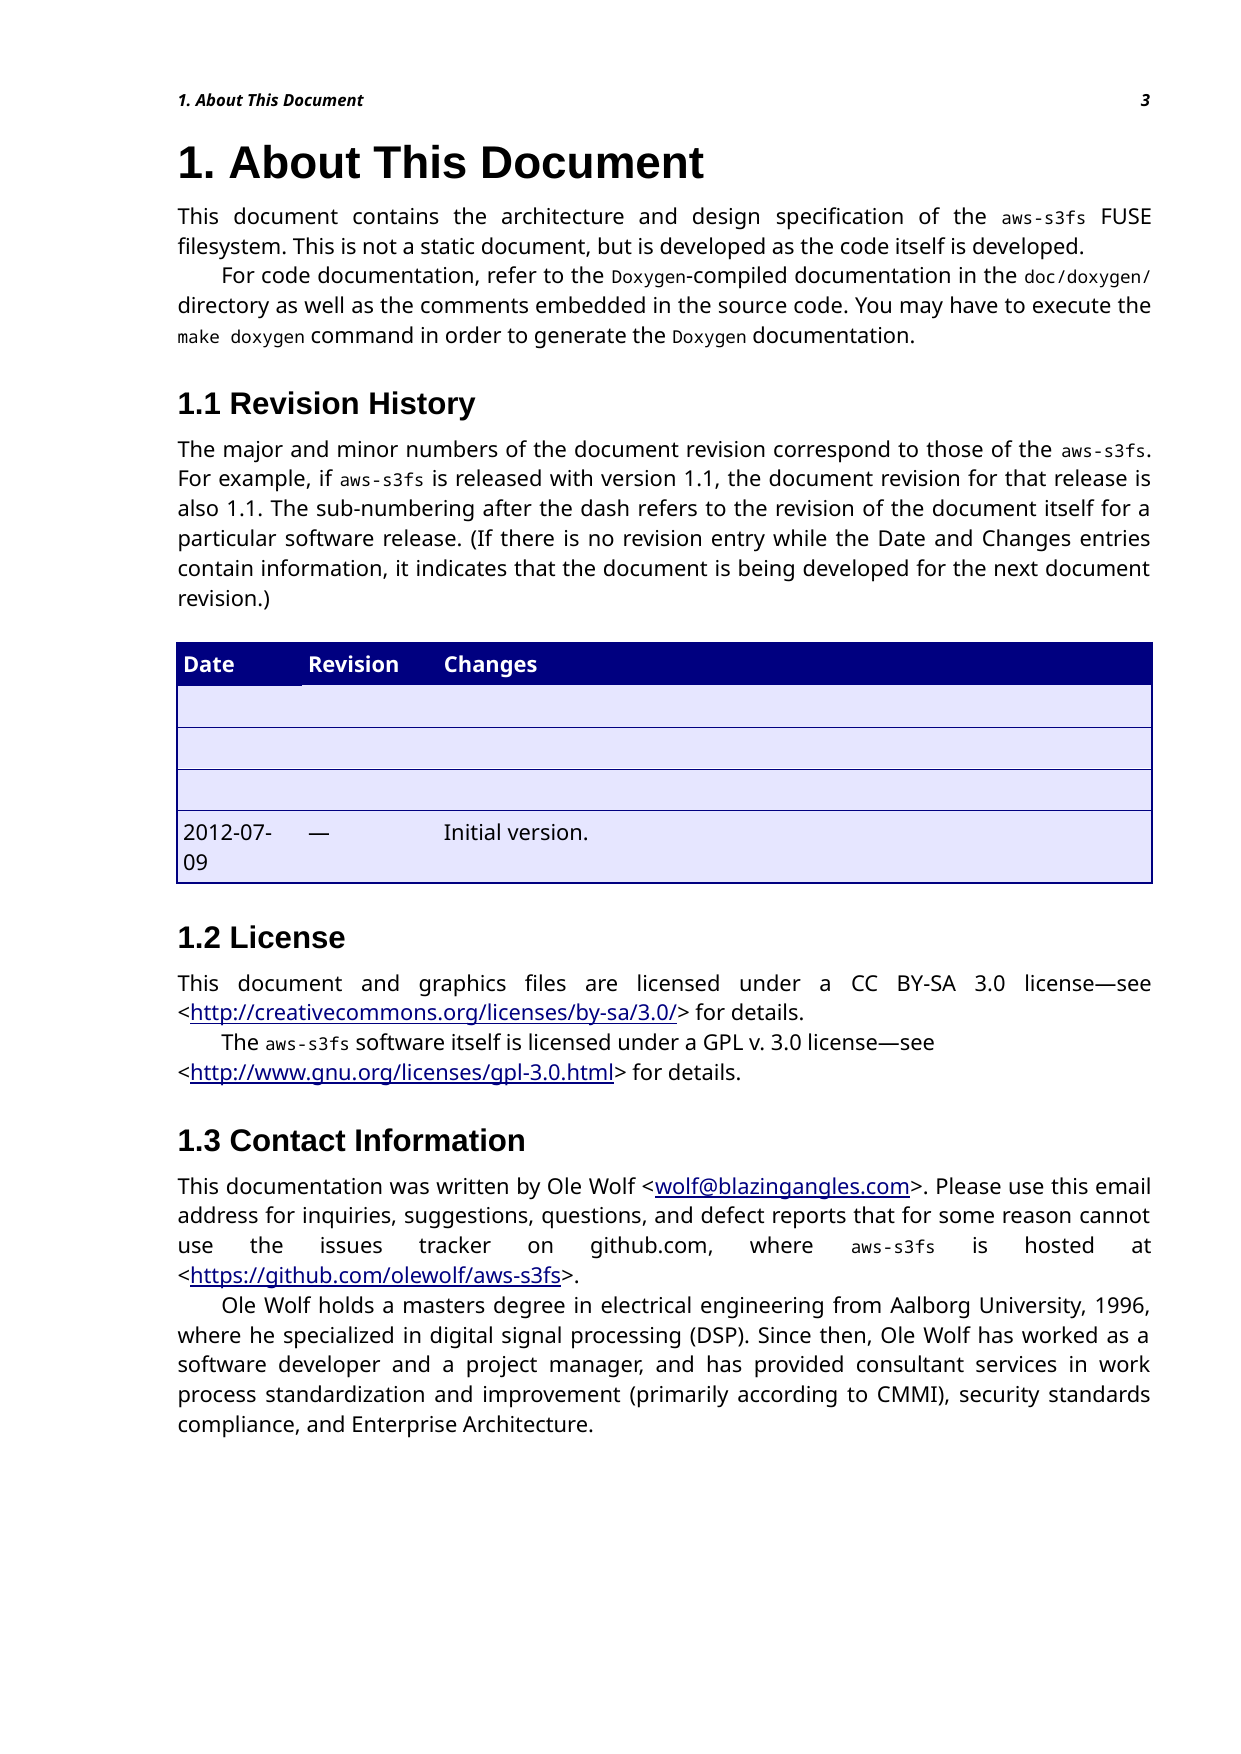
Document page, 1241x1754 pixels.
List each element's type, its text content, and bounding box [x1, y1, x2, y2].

table_cell [438, 728, 1151, 768]
table_cell 2012-07-09 [178, 811, 302, 882]
table_cell Initial version. [438, 811, 1151, 882]
subtitle Revision History [177, 385, 1152, 421]
table_cell [302, 685, 438, 727]
text For code documentation, refer to the Doxygen-compiled documentation in the doc/doxygen/ directory as well as the comments embedded in the source code. You may have to execute the make doxygen command in order to generate the Doxygen documentation. [177, 260, 1152, 350]
subtitle About This Document [177, 136, 1152, 188]
table_cell [302, 770, 438, 810]
table_cell [178, 770, 302, 810]
table_cell [178, 728, 302, 768]
table_header Revision [302, 644, 438, 685]
table_header Changes [438, 644, 1151, 685]
table_cell — [302, 811, 438, 882]
text This document contains the architecture and design specification of the aws-s3fs FUSE filesystem. This is not a static document, but is developed as the code itself is developed. [177, 201, 1152, 260]
subtitle License [177, 919, 1152, 955]
table_cell [178, 686, 302, 727]
text The aws-s3fs software itself is licensed under a GPL v. 3.0 license—see <http://www.gnu.org/licenses/gpl-3.0.html> for details. [177, 1027, 1152, 1087]
table_cell [438, 685, 1151, 727]
text This documentation was written by Ole Wolf <wolf@blazingangles.com>. Please use this email address for inquiries, suggestions, questions, and defect reports that for some reason cannot use the issues tracker on github.com, where aws-s3fs is hosted at <https://github.com/olewolf/aws-s3fs>. [177, 1171, 1152, 1290]
text This document and graphics files are licensed under a CC BY-SA 3.0 license—see <http://creativecommons.org/licenses/by-sa/3.0/> for details. [177, 968, 1152, 1027]
table_cell [302, 728, 438, 768]
text Ole Wolf holds a masters degree in electrical engineering from Aalborg University, 1996, where he specialized in digital signal processing (DSP). Since then, Ole Wolf has worked as a software developer and a project manager, and has provided consultant services in work process standardization and improvement (primarily according to CMMI), security standards compliance, and Enterprise Architecture. [177, 1290, 1152, 1439]
table_header Date [178, 644, 302, 685]
subtitle Contact Information [177, 1122, 1152, 1158]
text The major and minor numbers of the document revision correspond to those of the aws-s3fs. For example, if aws-s3fs is released with version 1.1, the document revision for that release is also 1.1. The sub-numbering after the dash refers to the revision of the document itself for a particular software release. (If there is no revision entry while the Date and Changes entries contain information, it indicates that the document is being developed for the next document revision.) [177, 434, 1152, 612]
table_cell [438, 770, 1151, 810]
